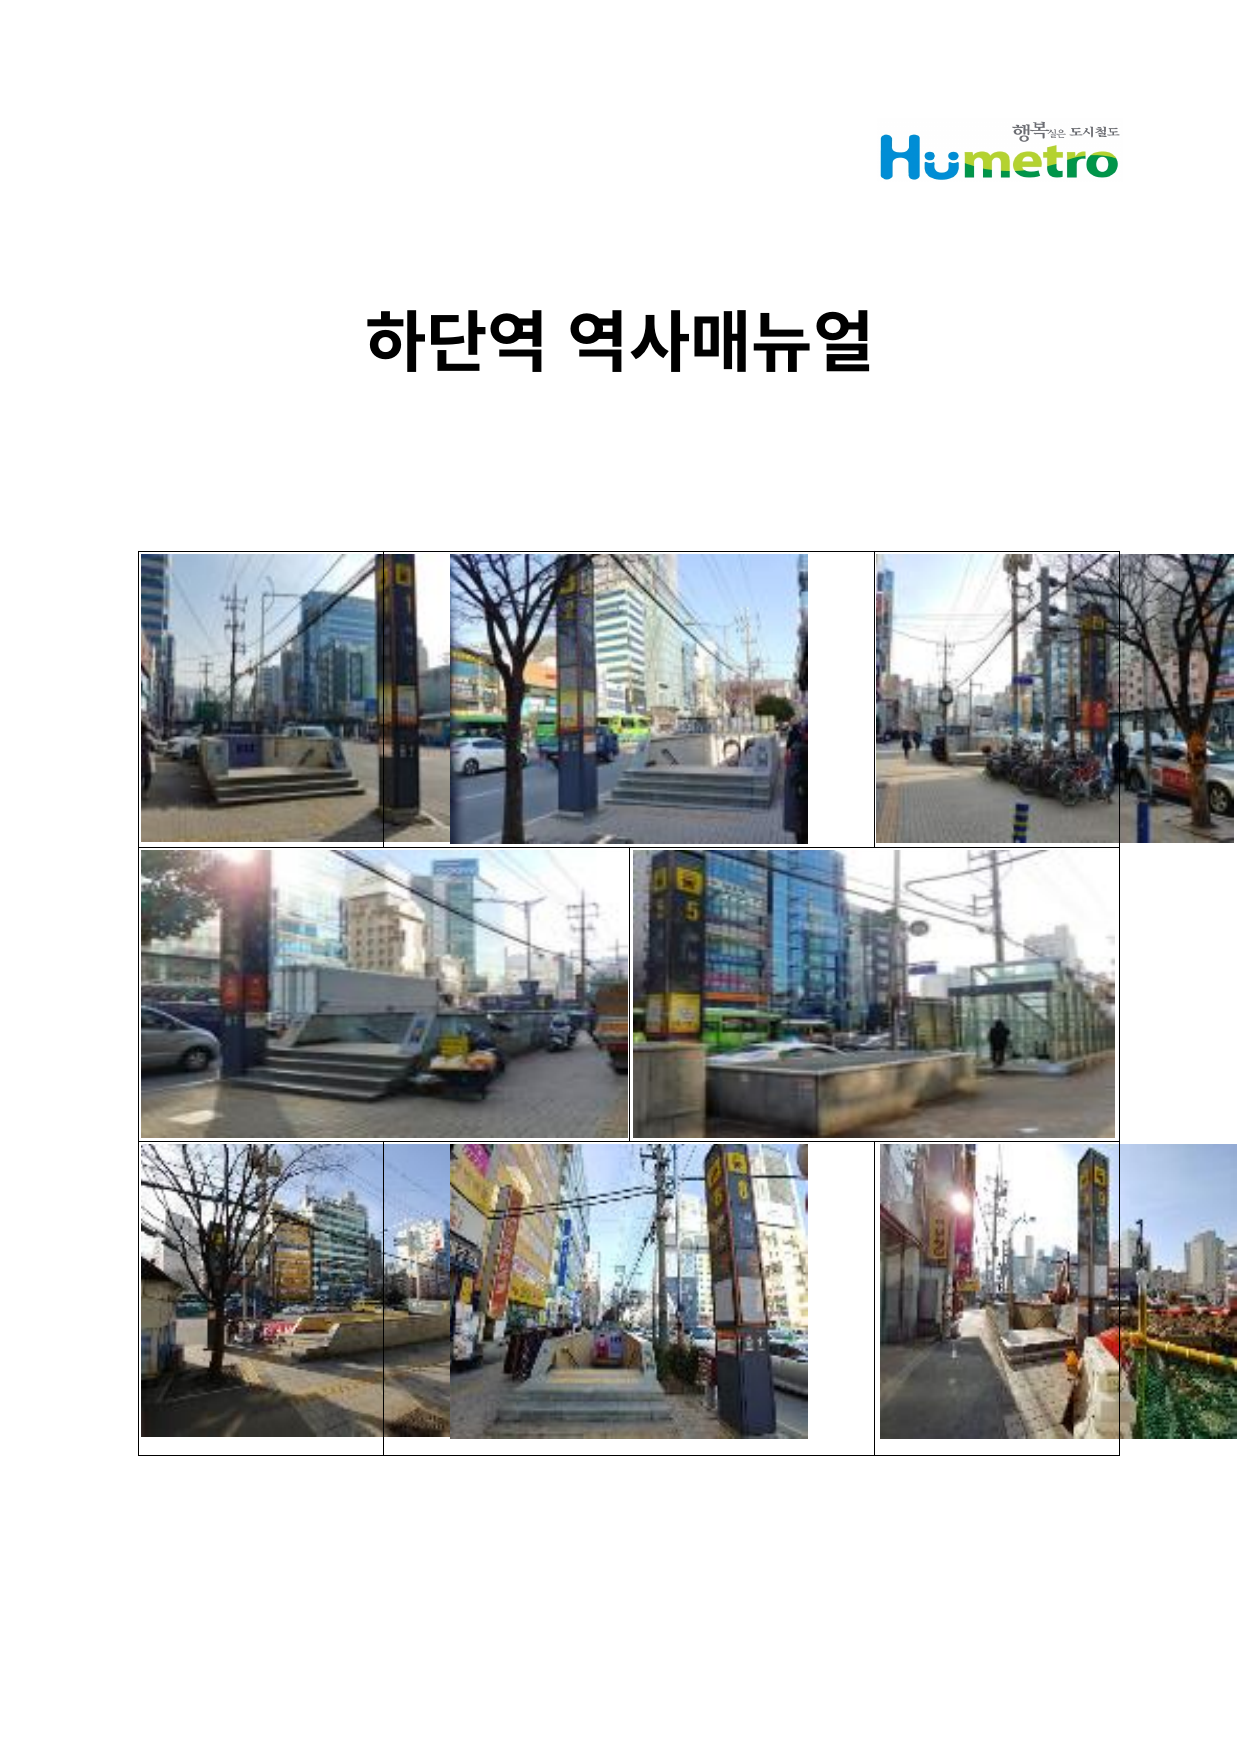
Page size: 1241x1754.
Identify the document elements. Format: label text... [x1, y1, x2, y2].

text 하단역 역사매뉴얼 [136, 289, 1122, 386]
table_header [875, 552, 1119, 847]
table_header [384, 552, 874, 847]
table_cell [139, 848, 629, 1141]
table_header [139, 552, 383, 847]
table_cell [139, 1142, 383, 1455]
table_cell [630, 848, 1119, 1141]
table_cell [384, 1142, 874, 1455]
table_cell [875, 1142, 1119, 1455]
